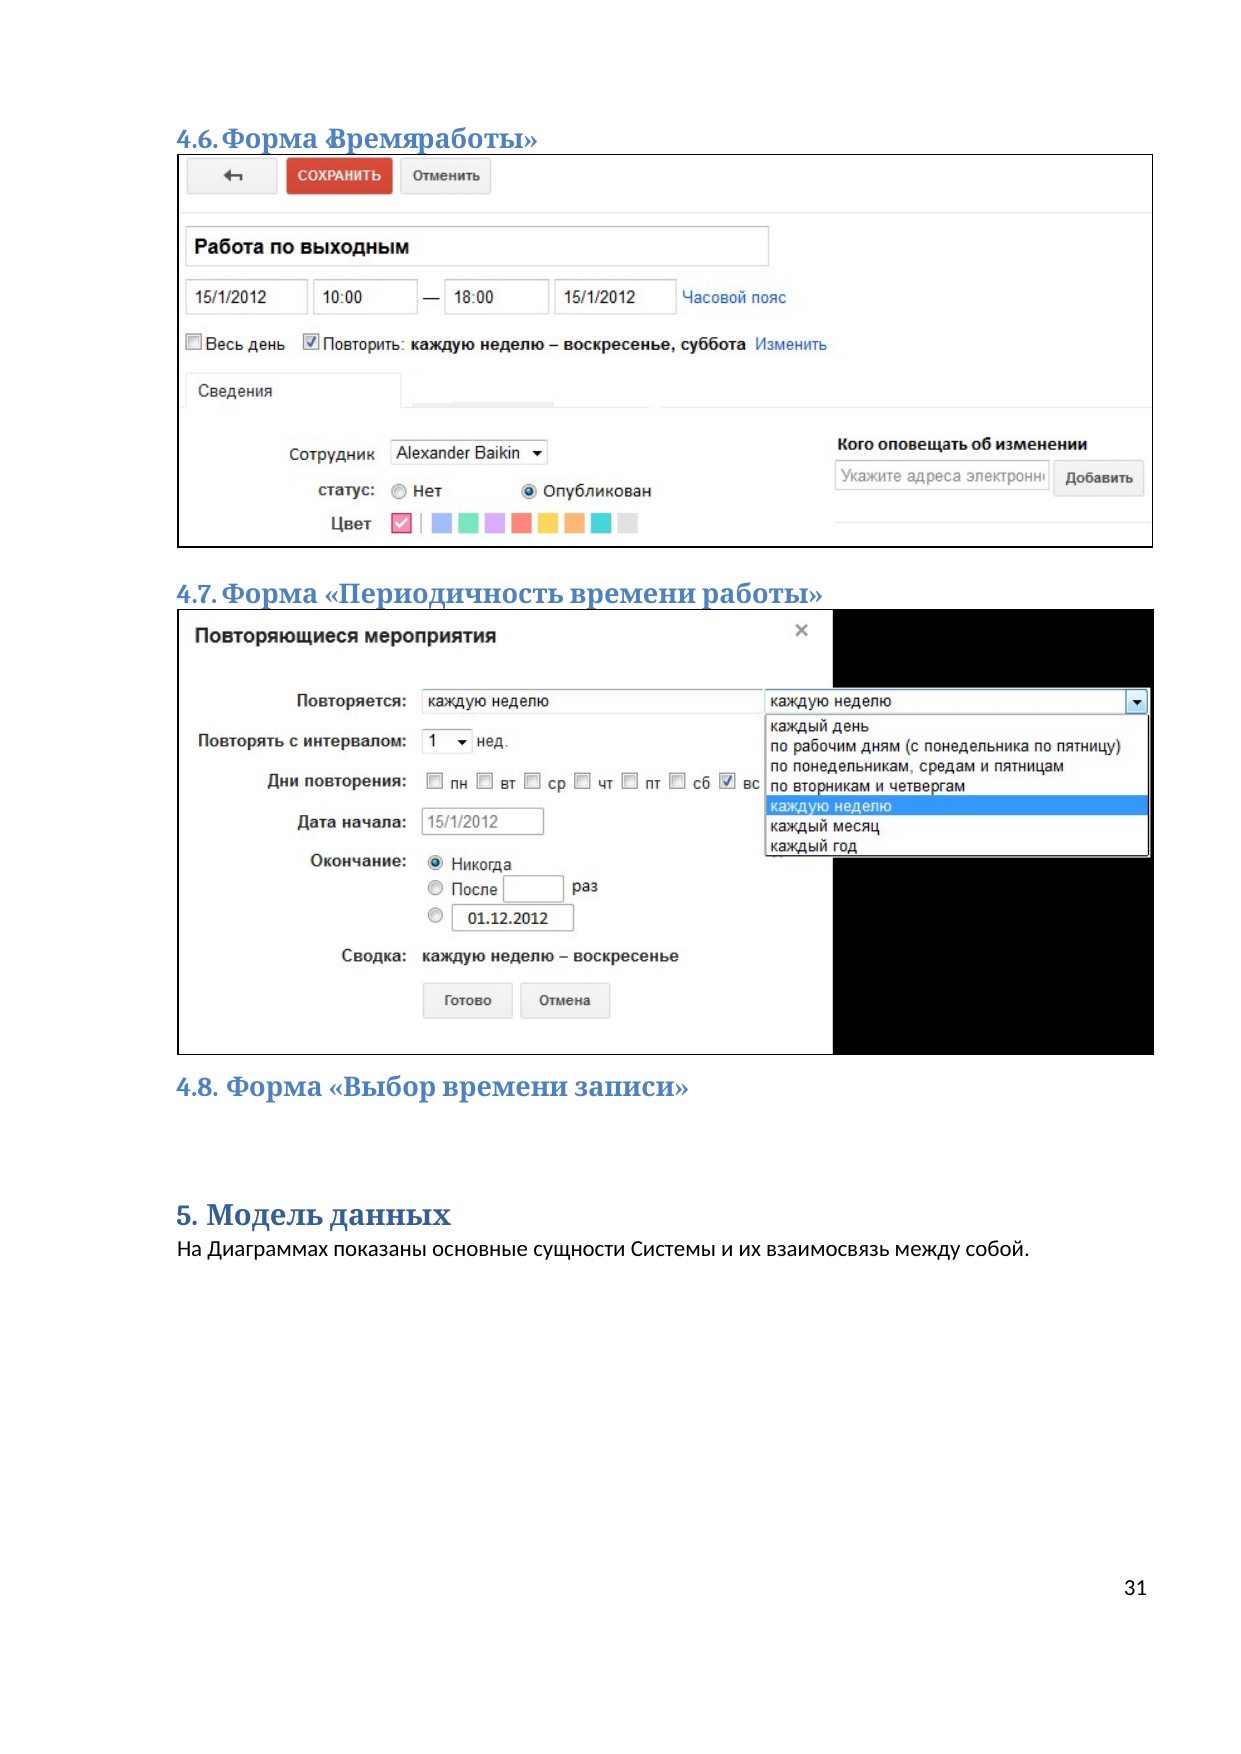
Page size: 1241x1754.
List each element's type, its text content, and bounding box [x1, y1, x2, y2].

text На Диаграммах показаны основные сущности Системы и их взаимосвязь между собой. [177, 1234, 1152, 1263]
subtitle 4.8. Форма «Выбор времени записи» [176, 1071, 1152, 1103]
picture [179, 155, 1152, 546]
subtitle 5. Модель данных [176, 1197, 1152, 1232]
picture [179, 610, 1153, 1054]
